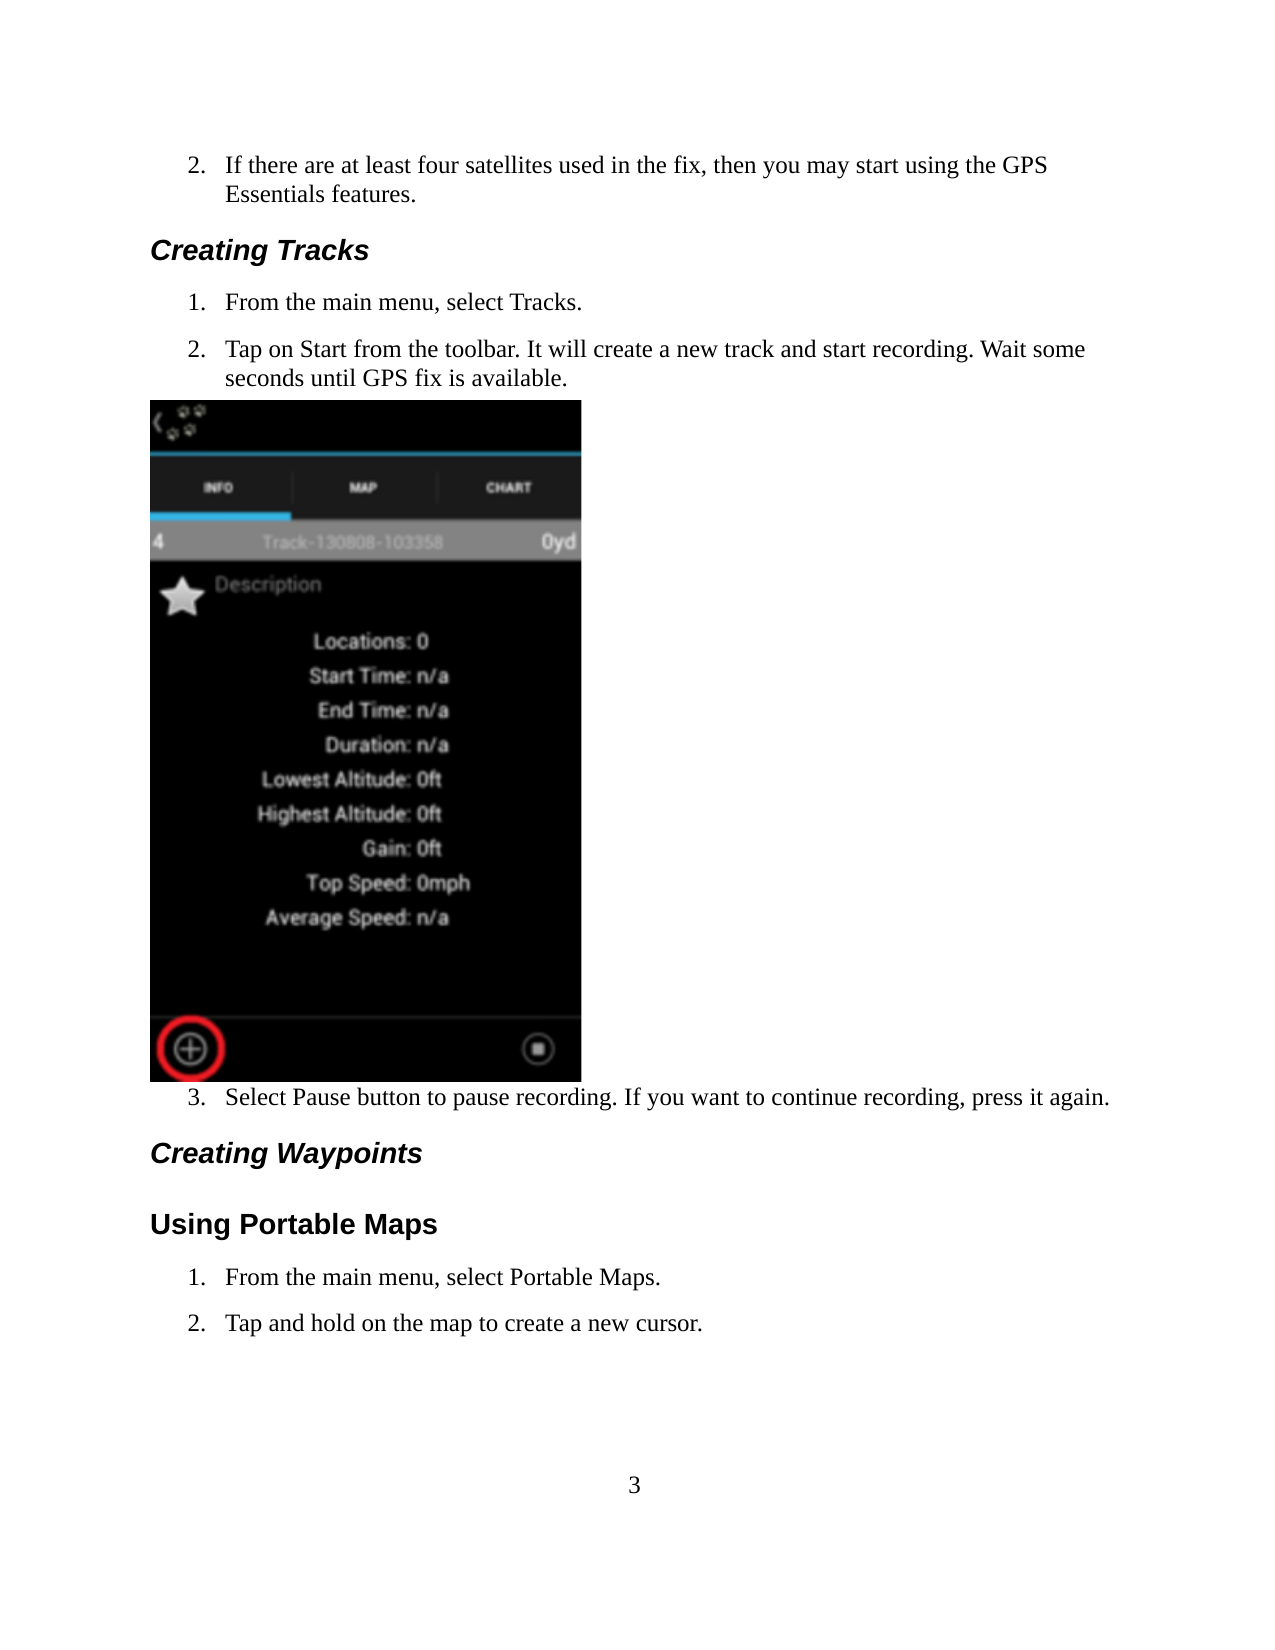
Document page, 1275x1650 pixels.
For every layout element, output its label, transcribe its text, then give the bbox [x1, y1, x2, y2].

list Tap and hold on the map to create a new cursor. [187, 1308, 1125, 1337]
list From the main menu, select Portable Maps. [187, 1262, 1125, 1290]
subtitle Using Portable Maps [150, 1207, 1125, 1240]
list Tap on Start from the toolbar. It will create a new track and start recording. Wait some seconds until GPS fix is available. [187, 334, 1125, 392]
list If there are at least four satellites used in the fix, then you may start using the GPS Essentials features. [187, 150, 1125, 207]
subtitle Creating Waypoints [150, 1136, 1125, 1169]
picture [150, 400, 582, 1082]
subtitle Creating Tracks [150, 232, 1125, 266]
list From the main menu, select Tracks. [187, 287, 1125, 316]
list Select Pause button to pause recording. If you want to continue recording, press it again. [187, 1082, 1125, 1111]
